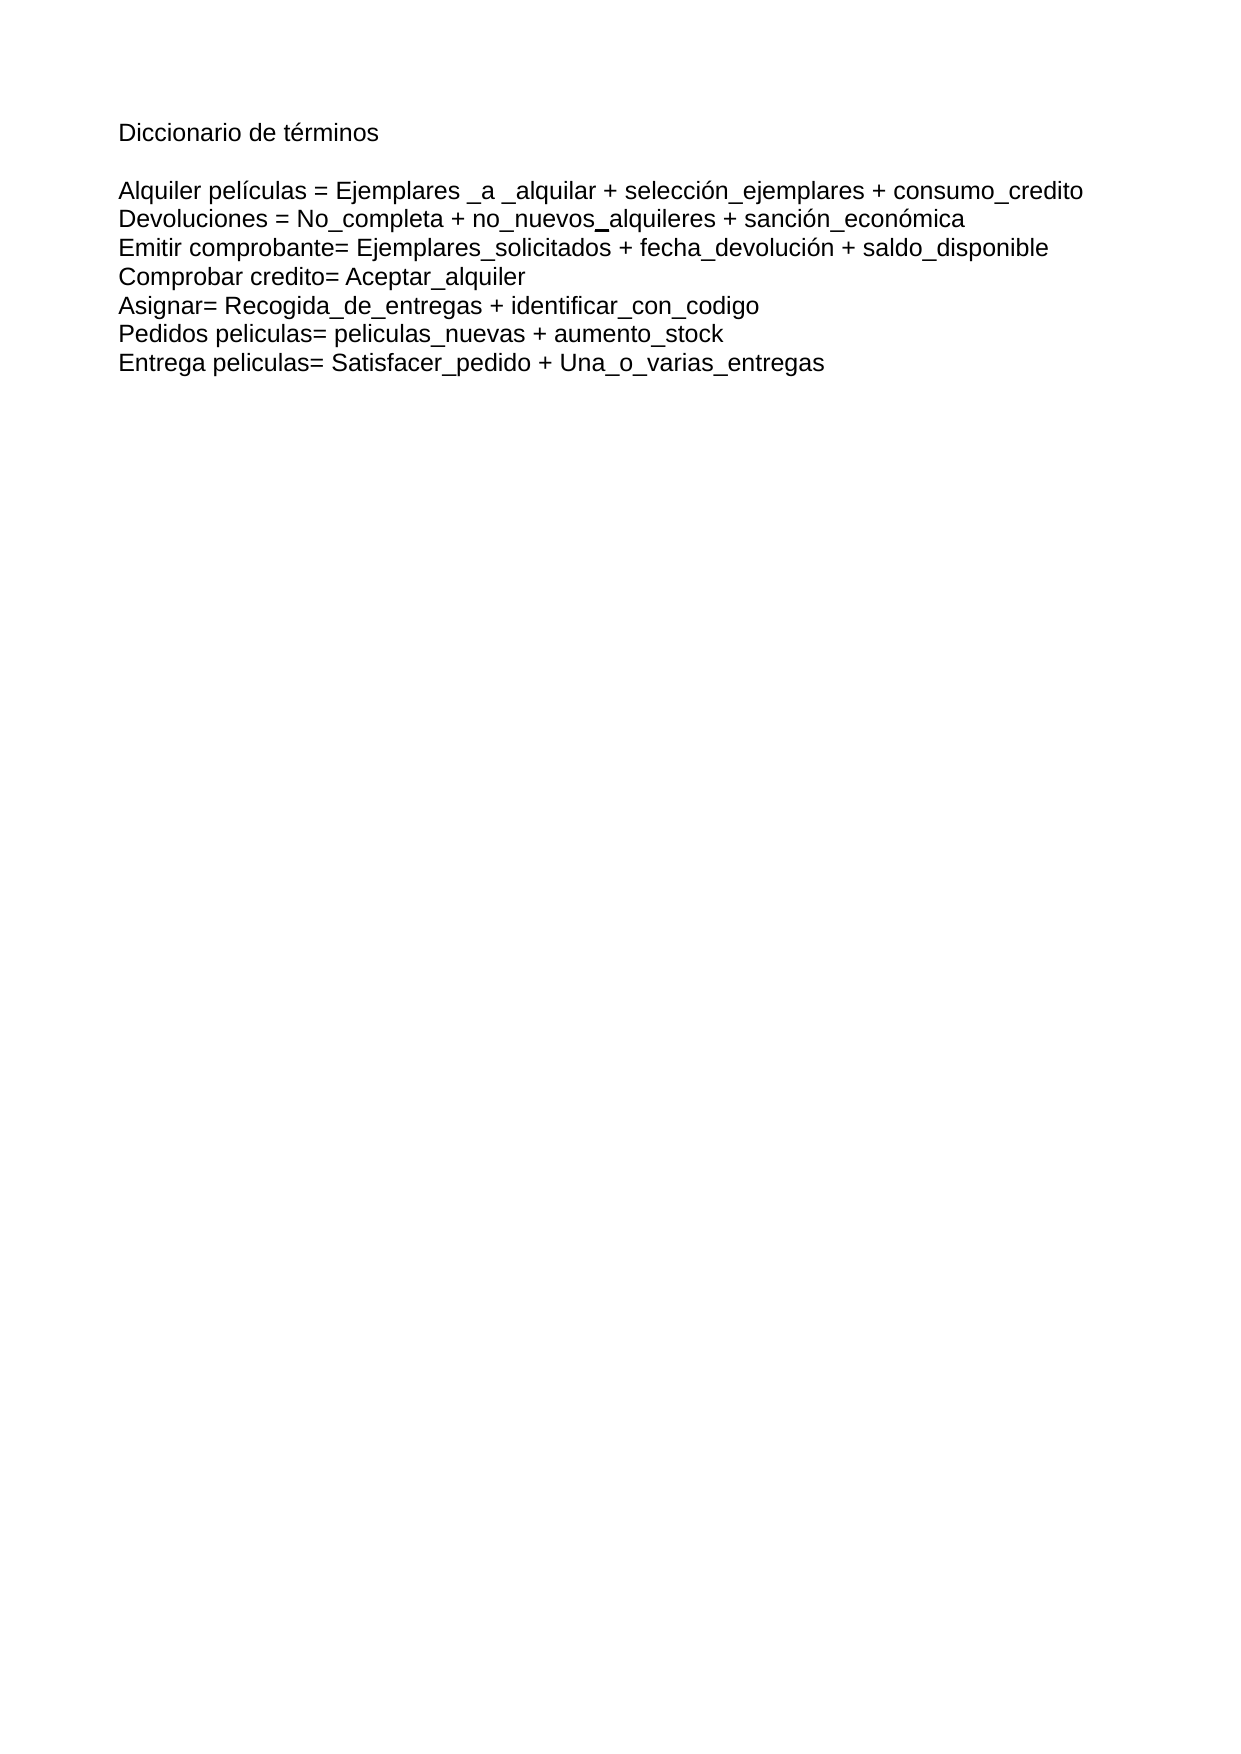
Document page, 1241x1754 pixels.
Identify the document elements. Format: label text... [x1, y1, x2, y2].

text Asignar= Recogida_de_entregas + identificar_con_codigo [118, 291, 1122, 319]
text Alquiler películas = Ejemplares _a _alquilar + selección_ejemplares + consumo_credito [118, 176, 1122, 204]
text Emitir comprobante= Ejemplares_solicitados + fecha_devolución + saldo_disponible [118, 233, 1122, 262]
text Diccionario de términos [118, 118, 1122, 147]
text Comprobar credito= Aceptar_alquiler [118, 262, 1122, 291]
text Devoluciones = No_completa + no_nuevos_alquileres + sanción_económica [118, 204, 1122, 233]
text Entrega peliculas= Satisfacer_pedido + Una_o_varias_entregas [118, 348, 1122, 377]
text Pedidos peliculas= peliculas_nuevas + aumento_stock [118, 319, 1122, 348]
